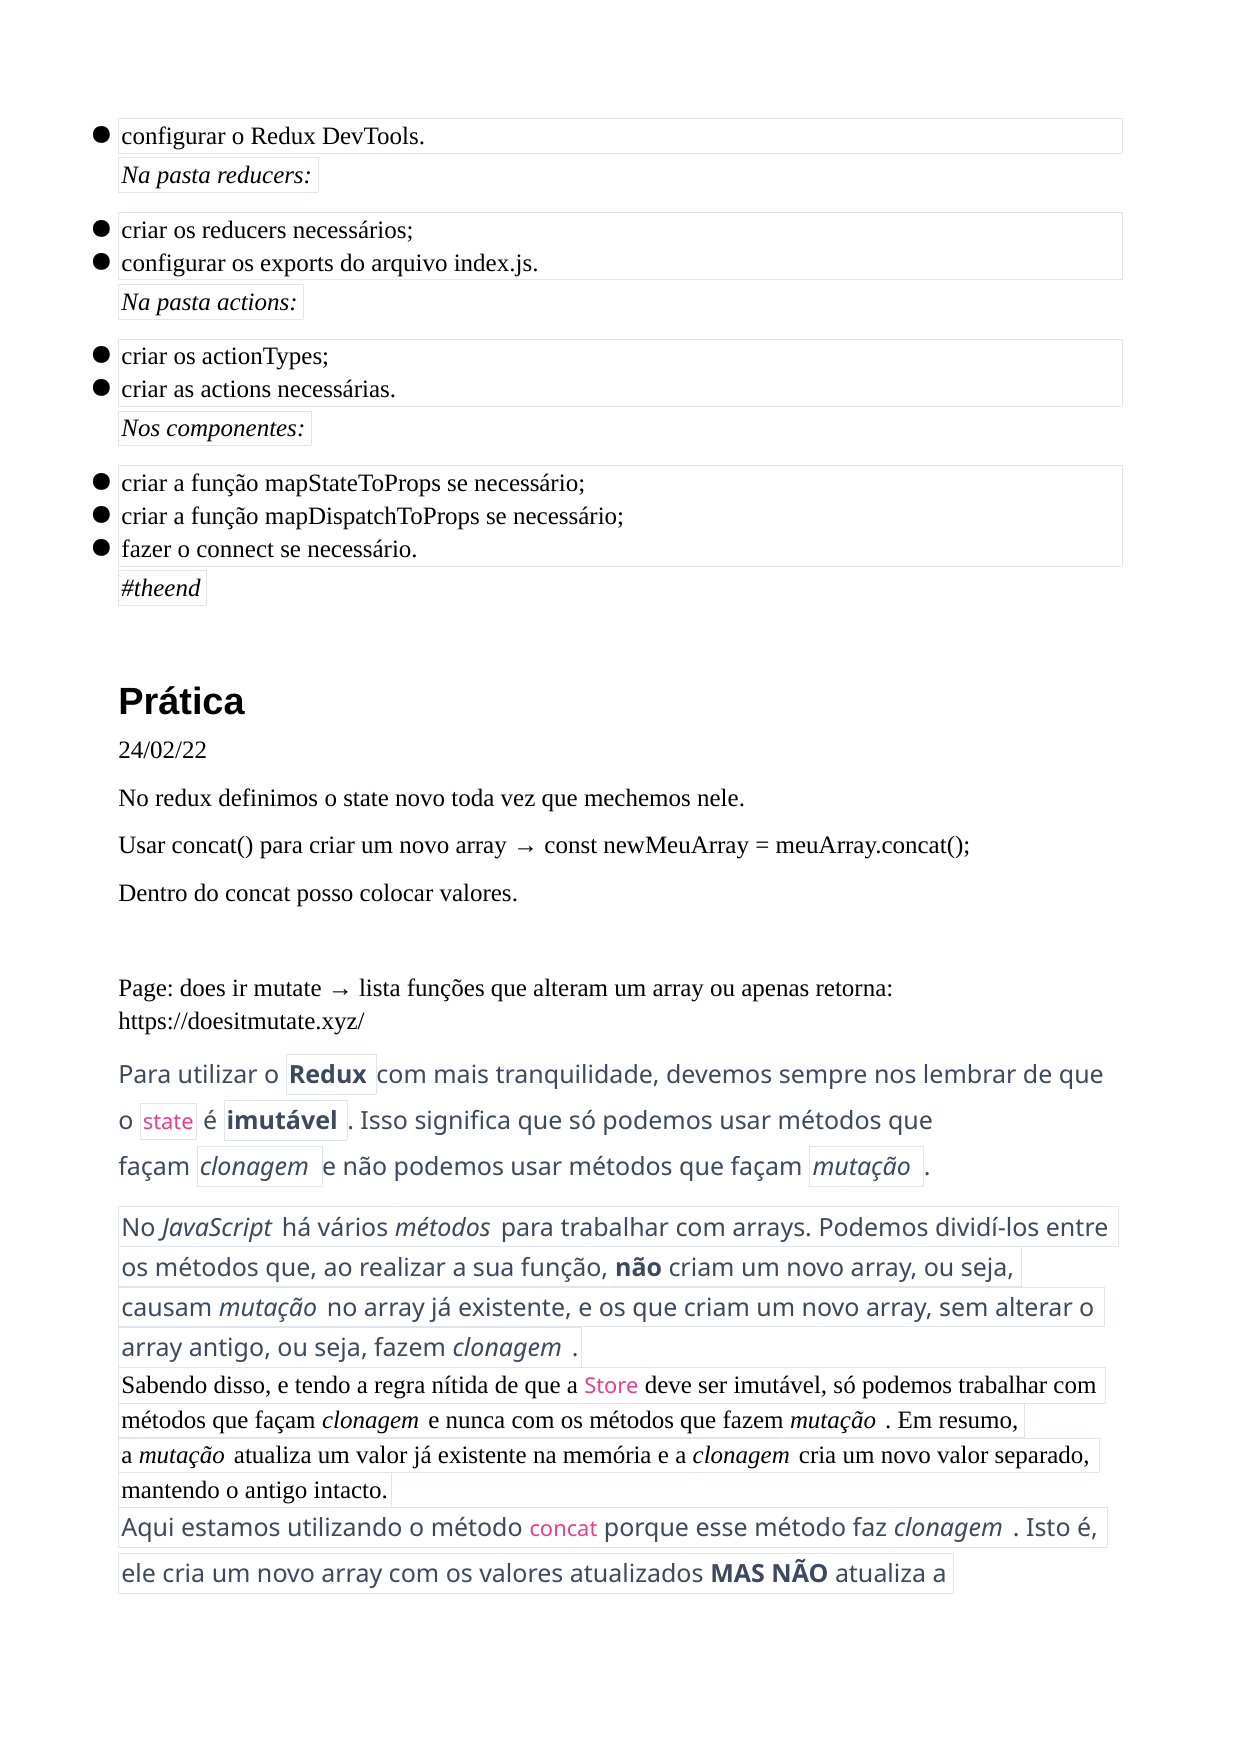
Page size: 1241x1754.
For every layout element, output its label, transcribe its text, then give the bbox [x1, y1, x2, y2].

list criar as actions necessárias. [119, 371, 1122, 406]
text Page: does ir mutate → lista funções que alteram um array ou apenas retorna: https://doesitmutate.xyz/ [118, 973, 1122, 1035]
list criar os actionTypes; [119, 340, 1122, 370]
text Aqui estamos utilizando o método concat porque esse método faz clonagem . Isto é, ele cria um novo array com os valores atualizados MAS NÃO atualiza a [118, 1507, 1122, 1593]
list configurar o Redux DevTools. [119, 119, 1122, 153]
list fazer o connect se necessário. [119, 531, 1122, 566]
list criar a função mapDispatchToProps se necessário; [119, 498, 1122, 530]
text Sabendo disso, e tendo a regra nítida de que a Store deve ser imutável, só podemos trabalhar com métodos que façam clonagem e nunca com os métodos que fazem mutação . Em resumo, a mutação atualiza um valor já existente na memória e a clonagem cria um novo valor separado, mantendo o antigo intacto. [119, 1367, 1122, 1507]
text [312, 411, 1122, 445]
text Para utilizar o Redux com mais tranquilidade, devemos sempre nos lembrar de que o state é imutável . Isso significa que só podemos usar métodos que façam clonagem e não podemos usar métodos que façam mutação . [118, 1054, 1122, 1186]
list criar a função mapStateToProps se necessário; [119, 466, 1122, 497]
text Usar concat() para criar um novo array → const newMeuArray = meuArray.concat(); [118, 830, 1122, 859]
text No JavaScript há vários métodos para trabalhar com arrays. Podemos dividí-los entre os métodos que, ao realizar a sua função, não criam um novo array, ou seja, causam mutação no array já existente, e os que criam um novo array, sem alterar o array antigo, ou seja, fazem clonagem . [582, 1206, 1122, 1367]
text [304, 284, 1122, 319]
text No JavaScript há vários métodos para trabalhar com arrays. Podemos dividí-los entre os métodos que, ao realizar a sua função, não criam um novo array, ou seja, causam mutação no array já existente, e os que criam um novo array, sem alterar o array antigo, ou seja, fazem clonagem . [119, 1288, 1104, 1326]
text Na pasta reducers: [119, 158, 318, 192]
text [319, 157, 1122, 192]
text No JavaScript há vários métodos para trabalhar com arrays. Podemos dividí-los entre os métodos que, ao realizar a sua função, não criam um novo array, ou seja, causam mutação no array já existente, e os que criam um novo array, sem alterar o array antigo, ou seja, fazem clonagem . [119, 1247, 1021, 1286]
text [207, 570, 1122, 605]
subtitle Prática [118, 635, 1122, 722]
text No JavaScript há vários métodos para trabalhar com arrays. Podemos dividí-los entre os métodos que, ao realizar a sua função, não criam um novo array, ou seja, causam mutação no array já existente, e os que criam um novo array, sem alterar o array antigo, ou seja, fazem clonagem . [119, 1207, 1118, 1246]
text No redux definimos o state novo toda vez que mechemos nele. [118, 783, 1122, 811]
text Na pasta actions: [119, 285, 303, 319]
text Dentro do concat posso colocar valores. [118, 878, 1122, 907]
text No JavaScript há vários métodos para trabalhar com arrays. Podemos dividí-los entre os métodos que, ao realizar a sua função, não criam um novo array, ou seja, causam mutação no array já existente, e os que criam um novo array, sem alterar o array antigo, ou seja, fazem clonagem . [119, 1328, 581, 1367]
list configurar os exports do arquivo index.js. [119, 245, 1122, 279]
text 24/02/22 [118, 735, 1122, 764]
text #theend [119, 571, 206, 605]
text Nos componentes: [119, 412, 311, 445]
list criar os reducers necessários; [119, 213, 1122, 243]
